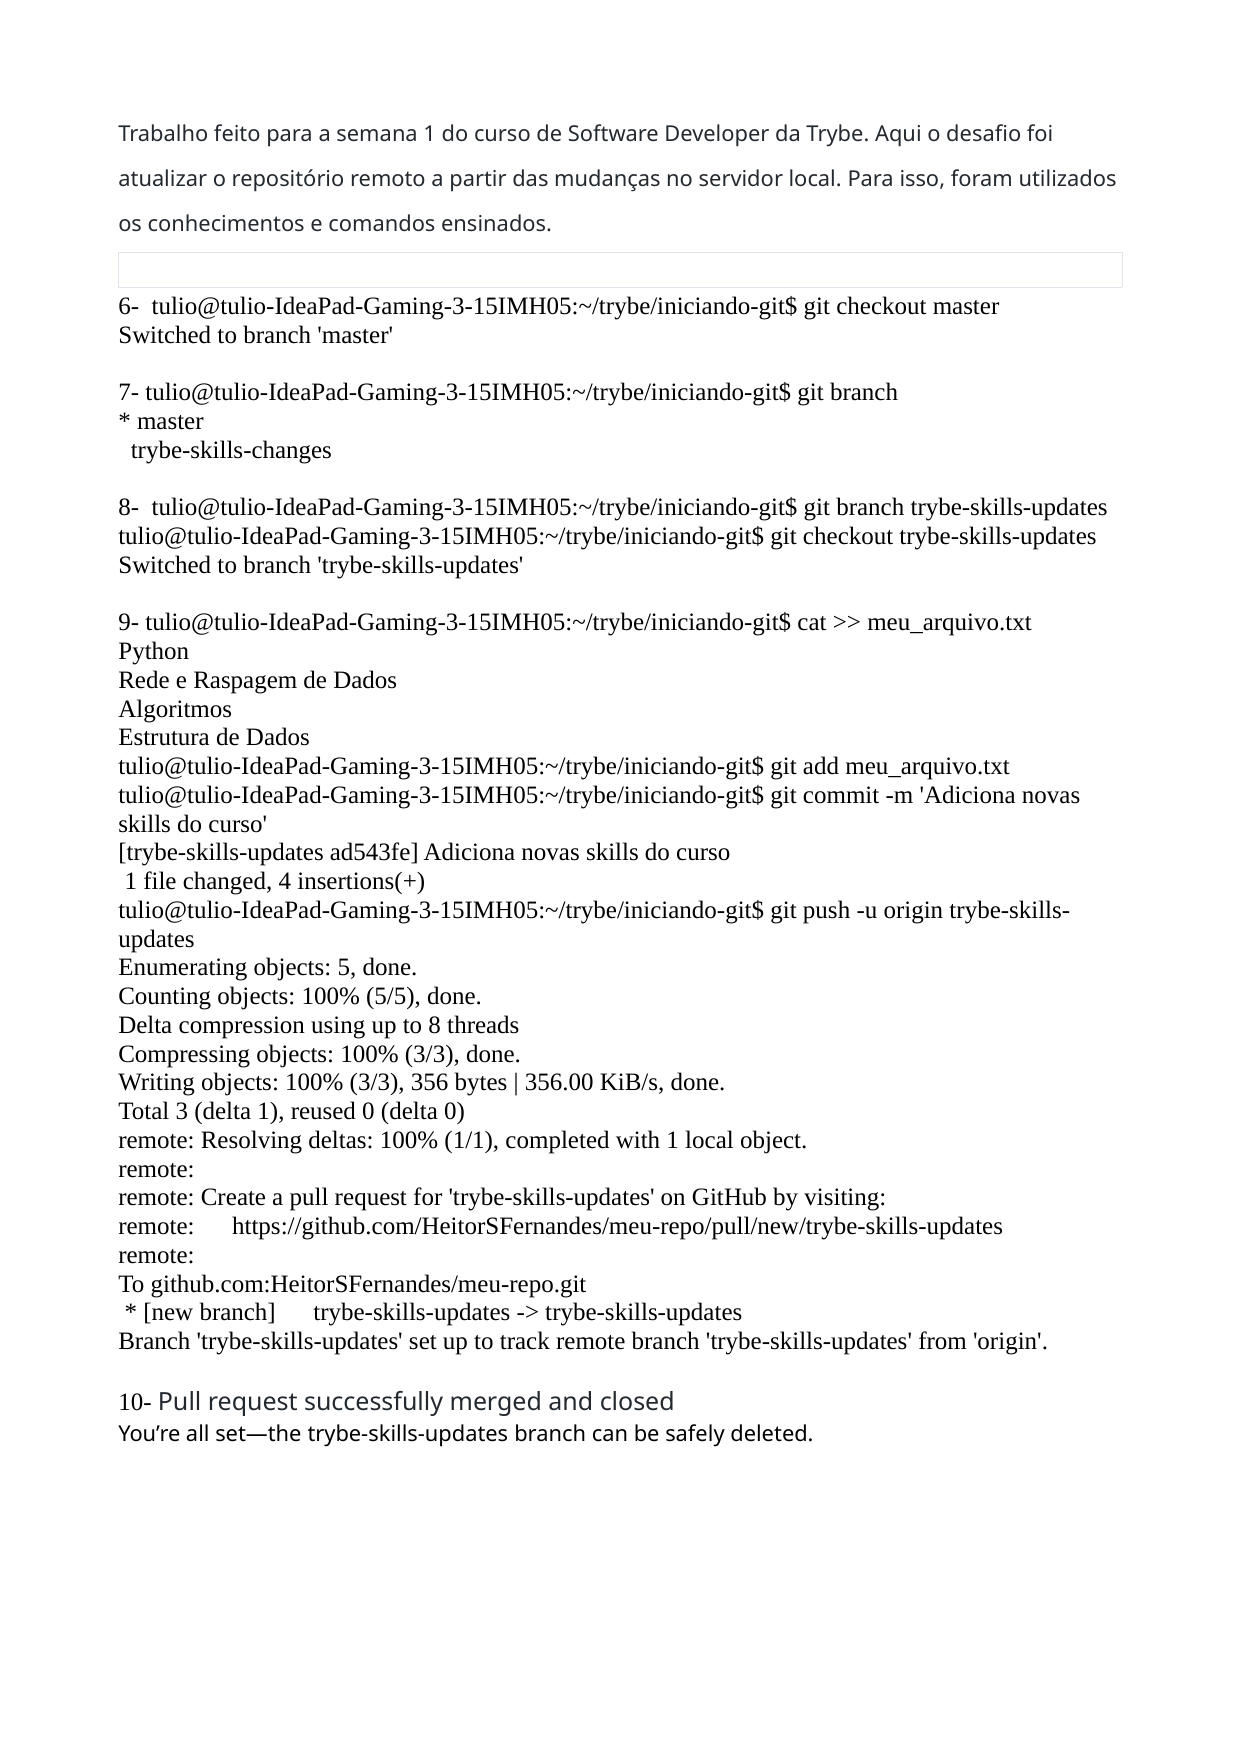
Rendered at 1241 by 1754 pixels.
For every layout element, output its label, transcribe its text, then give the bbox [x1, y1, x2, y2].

text remote: [118, 1240, 1122, 1269]
text tulio@tulio-IdeaPad-Gaming-3-15IMH05:~/trybe/iniciando-git$ git commit -m 'Adiciona novas skills do curso' [118, 780, 1122, 837]
text tulio@tulio-IdeaPad-Gaming-3-15IMH05:~/trybe/iniciando-git$ git add meu_arquivo.txt [118, 751, 1122, 780]
text Rede e Raspagem de Dados [118, 665, 1122, 694]
text remote: https://github.com/HeitorSFernandes/meu-repo/pull/new/trybe-skills-updates [118, 1211, 1122, 1240]
text 8- tulio@tulio-IdeaPad-Gaming-3-15IMH05:~/trybe/iniciando-git$ git branch trybe-skills-updates [118, 492, 1122, 521]
text 7- tulio@tulio-IdeaPad-Gaming-3-15IMH05:~/trybe/iniciando-git$ git branch [118, 377, 1122, 406]
text Counting objects: 100% (5/5), done. [118, 981, 1122, 1010]
text You’re all set—the trybe-skills-updates branch can be safely deleted. [118, 1418, 872, 1448]
text Switched to branch 'trybe-skills-updates' [118, 550, 1122, 579]
text To github.com:HeitorSFernandes/meu-repo.git [118, 1269, 1122, 1297]
text [trybe-skills-updates ad543fe] Adiciona novas skills do curso [118, 837, 1122, 866]
text Delta compression using up to 8 threads [118, 1010, 1122, 1039]
text * [new branch] trybe-skills-updates -> trybe-skills-updates [118, 1297, 1122, 1326]
text 10- Pull request successfully merged and closed [118, 1384, 1122, 1418]
text remote: Create a pull request for 'trybe-skills-updates' on GitHub by visiting: [118, 1182, 1122, 1211]
text Enumerating objects: 5, done. [118, 952, 1122, 981]
text remote: [118, 1154, 1122, 1182]
text 9- tulio@tulio-IdeaPad-Gaming-3-15IMH05:~/trybe/iniciando-git$ cat >> meu_arquivo.txt [118, 607, 1122, 636]
text Python [118, 636, 1122, 665]
text Estrutura de Dados [118, 722, 1122, 751]
text tulio@tulio-IdeaPad-Gaming-3-15IMH05:~/trybe/iniciando-git$ git push -u origin trybe-skills-updates [118, 895, 1122, 952]
text Algoritmos [118, 694, 1122, 722]
text remote: Resolving deltas: 100% (1/1), completed with 1 local object. [118, 1125, 1122, 1154]
text trybe-skills-changes [118, 435, 1122, 464]
text Trabalho feito para a semana 1 do curso de Software Developer da Trybe. Aqui o desafio foi atualizar o repositório remoto a partir das mudanças no servidor local. Para isso, foram utilizados os conhecimentos e comandos ensinados. [118, 118, 1122, 237]
text Switched to branch 'master' [118, 320, 1122, 349]
text Compressing objects: 100% (3/3), done. [118, 1039, 1122, 1067]
text Writing objects: 100% (3/3), 356 bytes | 356.00 KiB/s, done. [118, 1067, 1122, 1096]
text Branch 'trybe-skills-updates' set up to track remote branch 'trybe-skills-updates' from 'origin'. [118, 1326, 1122, 1355]
text * master [118, 406, 1122, 435]
text 1 file changed, 4 insertions(+) [118, 866, 1122, 895]
text tulio@tulio-IdeaPad-Gaming-3-15IMH05:~/trybe/iniciando-git$ git checkout trybe-skills-updates [118, 521, 1122, 550]
text 6- tulio@tulio-IdeaPad-Gaming-3-15IMH05:~/trybe/iniciando-git$ git checkout master [118, 291, 1122, 320]
text Total 3 (delta 1), reused 0 (delta 0) [118, 1096, 1122, 1125]
